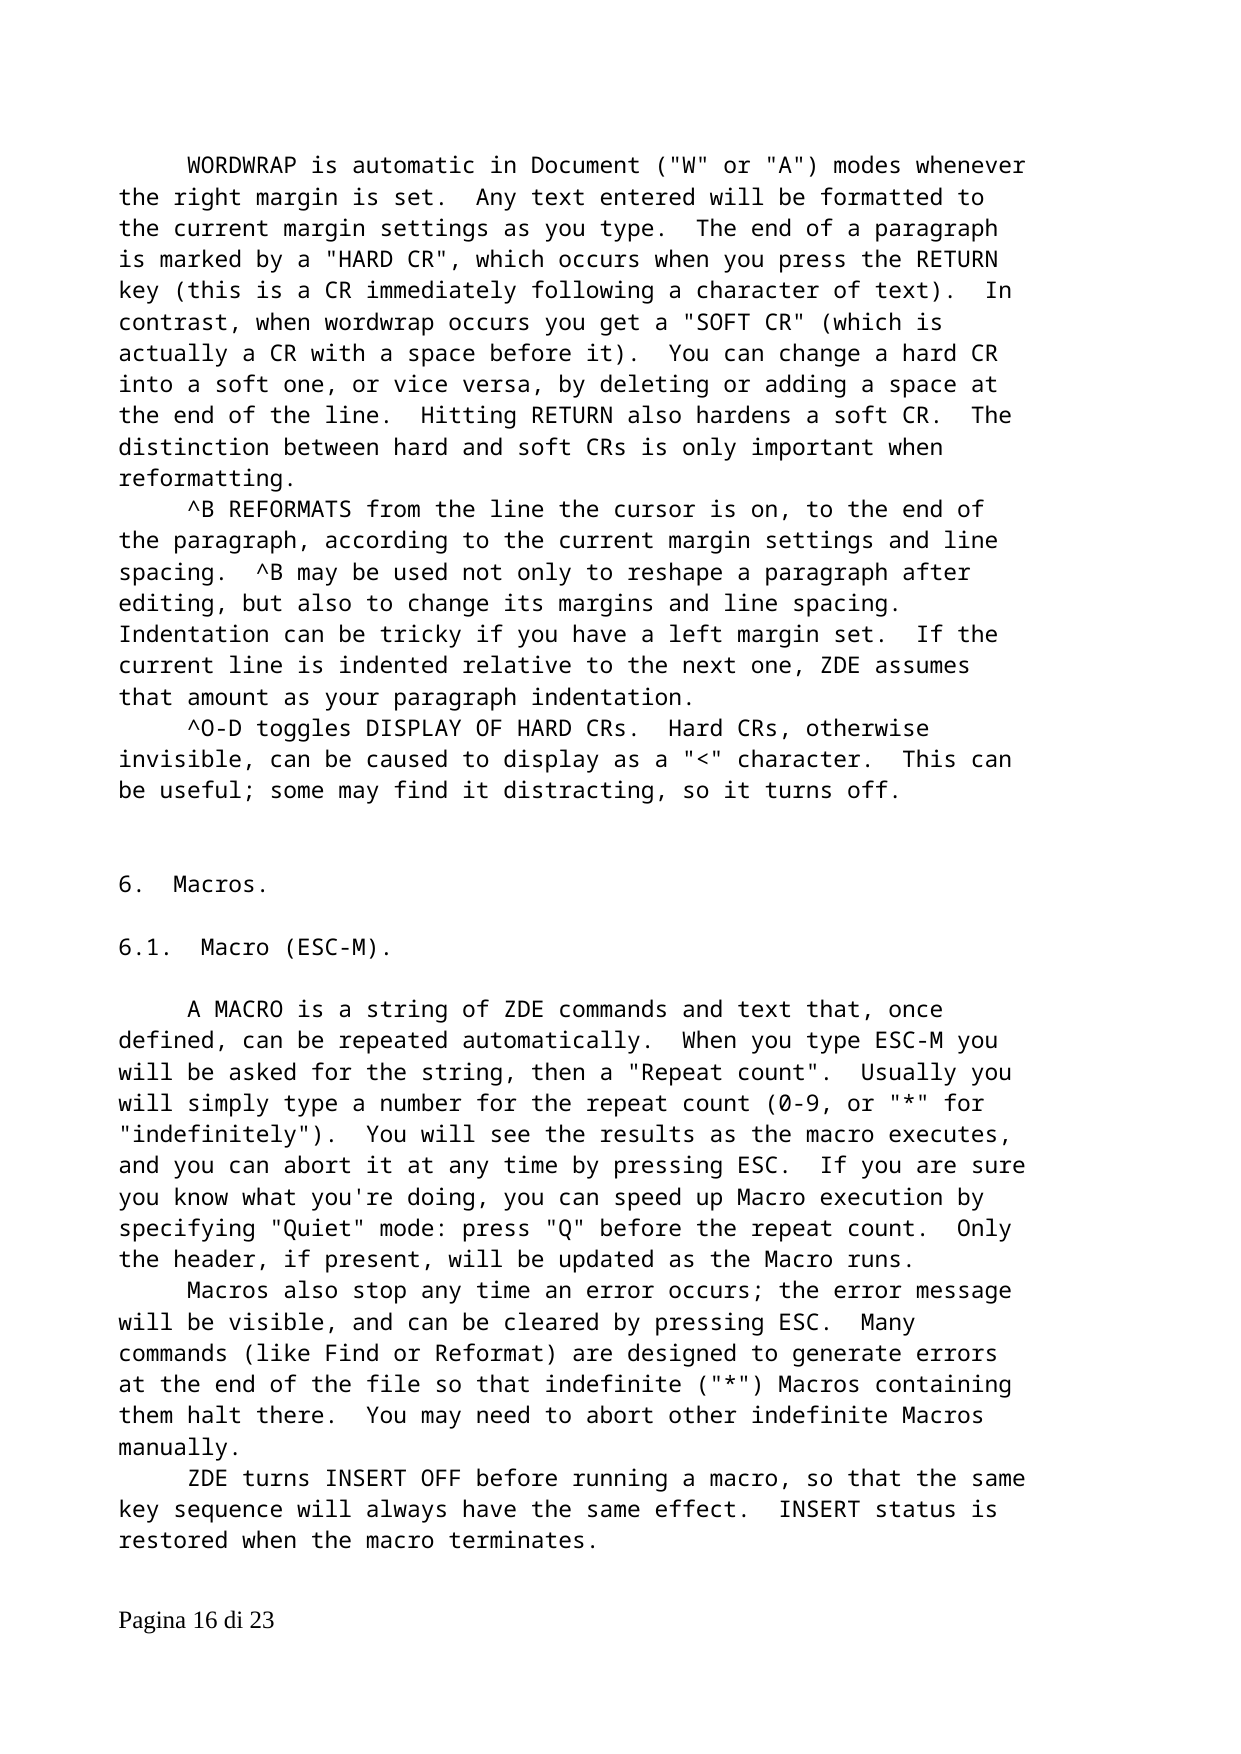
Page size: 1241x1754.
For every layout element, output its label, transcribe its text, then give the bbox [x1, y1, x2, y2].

text ZDE turns INSERT OFF before running a macro, so that the same [118, 1462, 1122, 1493]
text that amount as your paragraph indentation. [118, 681, 1122, 712]
text "indefinitely"). You will see the results as the macro executes, [118, 1118, 1122, 1149]
text restored when the macro terminates. [118, 1524, 1122, 1556]
text key sequence will always have the same effect. INSERT status is [118, 1493, 1122, 1524]
text spacing. ^B may be used not only to reshape a paragraph after [118, 556, 1122, 587]
text WORDWRAP is automatic in Document ("W" or "A") modes whenever [118, 149, 1122, 181]
text will simply type a number for the repeat count (0-9, or "*" for [118, 1087, 1122, 1118]
text 6. Macros. [118, 868, 1122, 899]
text ^B REFORMATS from the line the cursor is on, to the end of [118, 493, 1122, 524]
text distinction between hard and soft CRs is only important when [118, 431, 1122, 462]
text will be visible, and can be cleared by pressing ESC. Many [118, 1306, 1122, 1337]
text commands (like Find or Reformat) are designed to generate errors [118, 1337, 1122, 1368]
text ^O-D toggles DISPLAY OF HARD CRs. Hard CRs, otherwise [118, 712, 1122, 743]
text contrast, when wordwrap occurs you get a "SOFT CR" (which is [118, 306, 1122, 337]
text current line is indented relative to the next one, ZDE assumes [118, 649, 1122, 681]
text the right margin is set. Any text entered will be formatted to [118, 181, 1122, 212]
text reformatting. [118, 462, 1122, 493]
text editing, but also to change its margins and line spacing. [118, 587, 1122, 618]
text at the end of the file so that indefinite ("*") Macros containing [118, 1368, 1122, 1399]
text the current margin settings as you type. The end of a paragraph [118, 212, 1122, 243]
text key (this is a CR immediately following a character of text). In [118, 274, 1122, 306]
text the end of the line. Hitting RETURN also hardens a soft CR. The [118, 399, 1122, 431]
text the header, if present, will be updated as the Macro runs. [118, 1243, 1122, 1274]
text the paragraph, according to the current margin settings and line [118, 524, 1122, 556]
text specifying "Quiet" mode: press "Q" before the repeat count. Only [118, 1212, 1122, 1243]
text Macros also stop any time an error occurs; the error message [118, 1274, 1122, 1306]
text is marked by a "HARD CR", which occurs when you press the RETURN [118, 243, 1122, 274]
text will be asked for the string, then a "Repeat count". Usually you [118, 1056, 1122, 1087]
text you know what you're doing, you can speed up Macro execution by [118, 1181, 1122, 1212]
text Indentation can be tricky if you have a left margin set. If the [118, 618, 1122, 649]
text be useful; some may find it distracting, so it turns off. [118, 774, 1122, 806]
text and you can abort it at any time by pressing ESC. If you are sure [118, 1149, 1122, 1181]
text defined, can be repeated automatically. When you type ESC-M you [118, 1024, 1122, 1056]
text them halt there. You may need to abort other indefinite Macros [118, 1399, 1122, 1431]
text A MACRO is a string of ZDE commands and text that, once [118, 993, 1122, 1024]
text manually. [118, 1431, 1122, 1462]
text into a soft one, or vice versa, by deleting or adding a space at [118, 368, 1122, 399]
text 6.1. Macro (ESC-M). [118, 931, 1122, 962]
text invisible, can be caused to display as a "<" character. This can [118, 743, 1122, 774]
text actually a CR with a space before it). You can change a hard CR [118, 337, 1122, 368]
